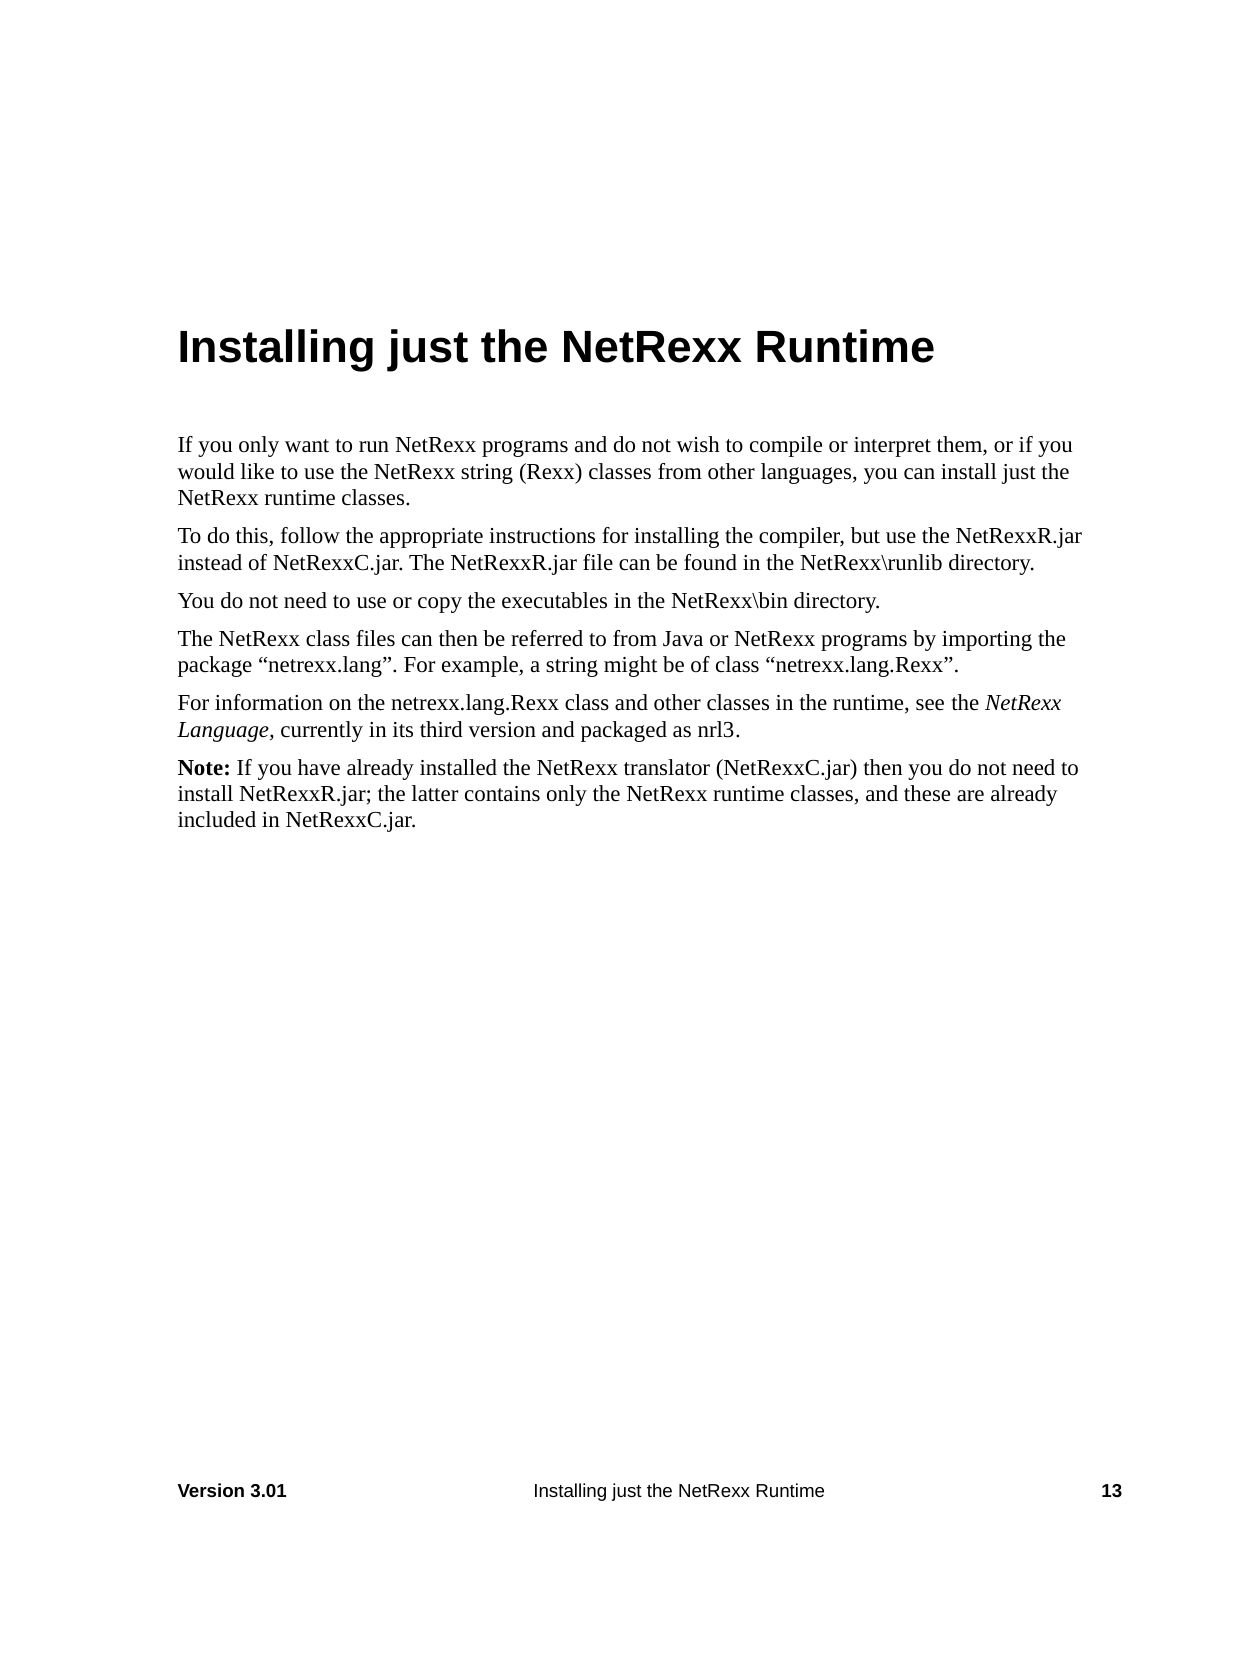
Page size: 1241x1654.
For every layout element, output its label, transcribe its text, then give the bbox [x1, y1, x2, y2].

text If you only want to run NetRexx programs and do not wish to compile or interpret them, or if you would like to use the NetRexx string (Rexx) classes from other languages, you can install just the NetRexx runtime classes. [177, 431, 1122, 510]
subtitle Installing just the NetRexx Runtime [177, 320, 1122, 372]
text For information on the netrexx.lang.Rexx class and other classes in the runtime, see the NetRexx Language, currently in its third version and packaged as nrl3. [177, 689, 1122, 742]
text You do not need to use or copy the executables in the NetRexx\bin directory. [177, 587, 1122, 613]
text The NetRexx class files can then be referred to from Java or NetRexx programs by importing the package “netrexx.lang”. For example, a string might be of class “netrexx.lang.Rexx”. [177, 625, 1122, 677]
text To do this, follow the appropriate instructions for installing the compiler, but use the NetRexxR.jar instead of NetRexxC.jar. The NetRexxR.jar file can be found in the NetRexx\runlib directory. [177, 522, 1122, 575]
text Note: If you have already installed the NetRexx translator (NetRexxC.jar) then you do not need to install NetRexxR.jar; the latter contains only the NetRexx runtime classes, and these are already included in NetRexxC.jar. [177, 754, 1122, 833]
